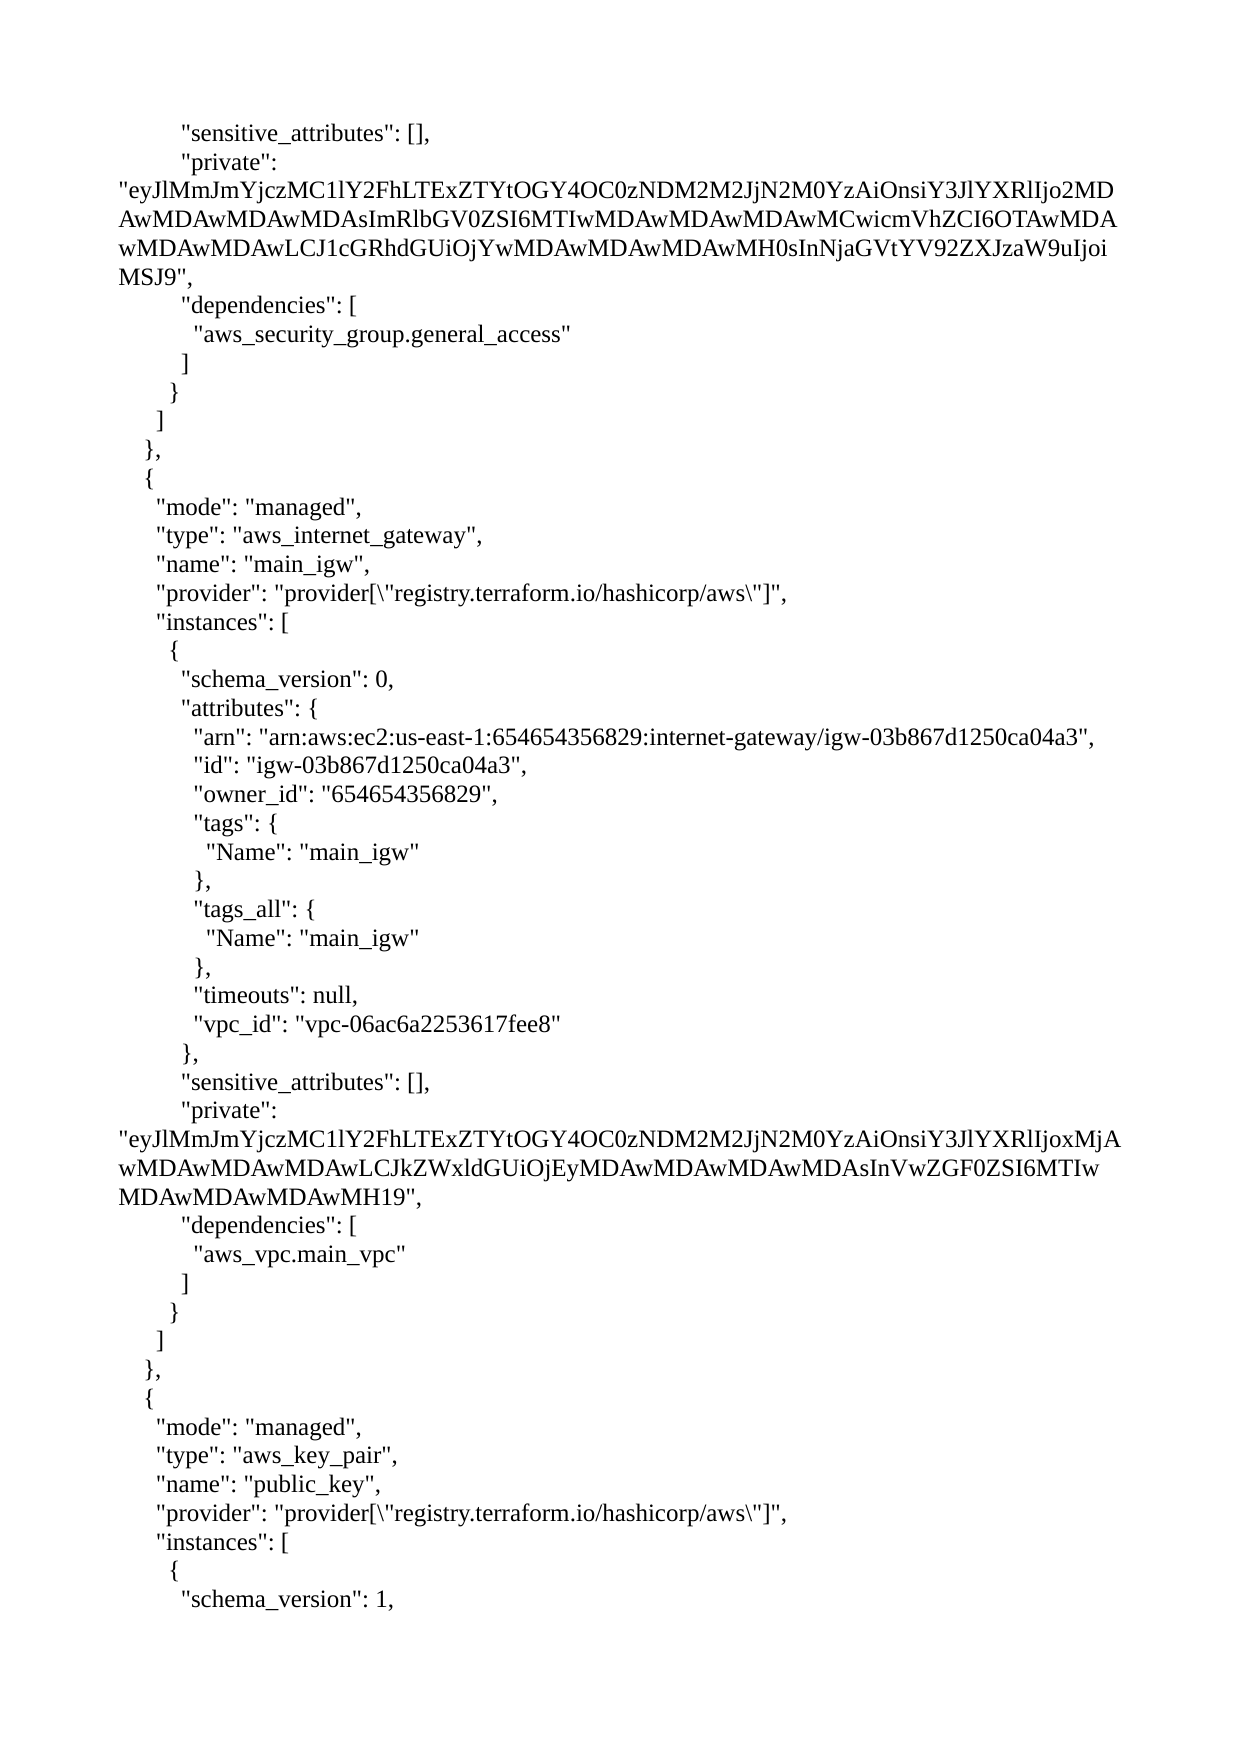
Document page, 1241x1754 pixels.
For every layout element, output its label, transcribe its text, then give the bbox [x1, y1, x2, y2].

text } [118, 377, 1122, 406]
text "arn": "arn:aws:ec2:us-east-1:654654356829:internet-gateway/igw-03b867d1250ca04a3", [118, 722, 1122, 751]
text "tags_all": { [118, 894, 1122, 923]
text ] [118, 406, 1122, 434]
text }, [118, 434, 1122, 463]
text "sensitive_attributes": [], [118, 1067, 1122, 1096]
text } [118, 1297, 1122, 1326]
text "vpc_id": "vpc-06ac6a2253617fee8" [118, 1009, 1122, 1038]
text }, [118, 952, 1122, 981]
text "type": "aws_internet_gateway", [118, 521, 1122, 549]
text "attributes": { [118, 693, 1122, 722]
text "provider": "provider[\"registry.terraform.io/hashicorp/aws\"]", [118, 578, 1122, 607]
text "private": "eyJlMmJmYjczMC1lY2FhLTExZTYtOGY4OC0zNDM2M2JjN2M0YzAiOnsiY3JlYXRlIjo2MDAwMDAwMDAwMDAsImRlbGV0ZSI6MTIwMDAwMDAwMDAwMCwicmVhZCI6OTAwMDAwMDAwMDAwLCJ1cGRhdGUiOjYwMDAwMDAwMDAwMH0sInNjaGVtYV92ZXJzaW9uIjoiMSJ9", [118, 147, 1122, 291]
text "dependencies": [ [118, 1211, 1122, 1239]
text "Name": "main_igw" [118, 923, 1122, 952]
text "id": "igw-03b867d1250ca04a3", [118, 751, 1122, 779]
text }, [118, 1038, 1122, 1067]
text "mode": "managed", [118, 492, 1122, 521]
text "aws_security_group.general_access" [118, 319, 1122, 348]
text { [118, 636, 1122, 664]
text ] [118, 1268, 1122, 1297]
text "type": "aws_key_pair", [118, 1441, 1122, 1469]
text ] [118, 1326, 1122, 1354]
text "name": "main_igw", [118, 549, 1122, 578]
text { [118, 463, 1122, 492]
text "mode": "managed", [118, 1412, 1122, 1441]
text ] [118, 348, 1122, 377]
text "owner_id": "654654356829", [118, 779, 1122, 808]
text "instances": [ [118, 1527, 1122, 1556]
text "name": "public_key", [118, 1469, 1122, 1498]
text "aws_vpc.main_vpc" [118, 1239, 1122, 1268]
text "sensitive_attributes": [], [118, 118, 1122, 147]
text "private": "eyJlMmJmYjczMC1lY2FhLTExZTYtOGY4OC0zNDM2M2JjN2M0YzAiOnsiY3JlYXRlIjoxMjAwMDAwMDAwMDAwLCJkZWxldGUiOjEyMDAwMDAwMDAwMDAsInVwZGF0ZSI6MTIwMDAwMDAwMDAwMH19", [118, 1096, 1122, 1211]
text "instances": [ [118, 607, 1122, 636]
text { [118, 1383, 1122, 1412]
text "timeouts": null, [118, 981, 1122, 1009]
text "dependencies": [ [118, 291, 1122, 319]
text "schema_version": 1, [118, 1584, 1122, 1613]
text }, [118, 1354, 1122, 1383]
text "provider": "provider[\"registry.terraform.io/hashicorp/aws\"]", [118, 1498, 1122, 1527]
text "Name": "main_igw" [118, 837, 1122, 866]
text "schema_version": 0, [118, 664, 1122, 693]
text "tags": { [118, 808, 1122, 837]
text { [118, 1556, 1122, 1584]
text }, [118, 866, 1122, 894]
